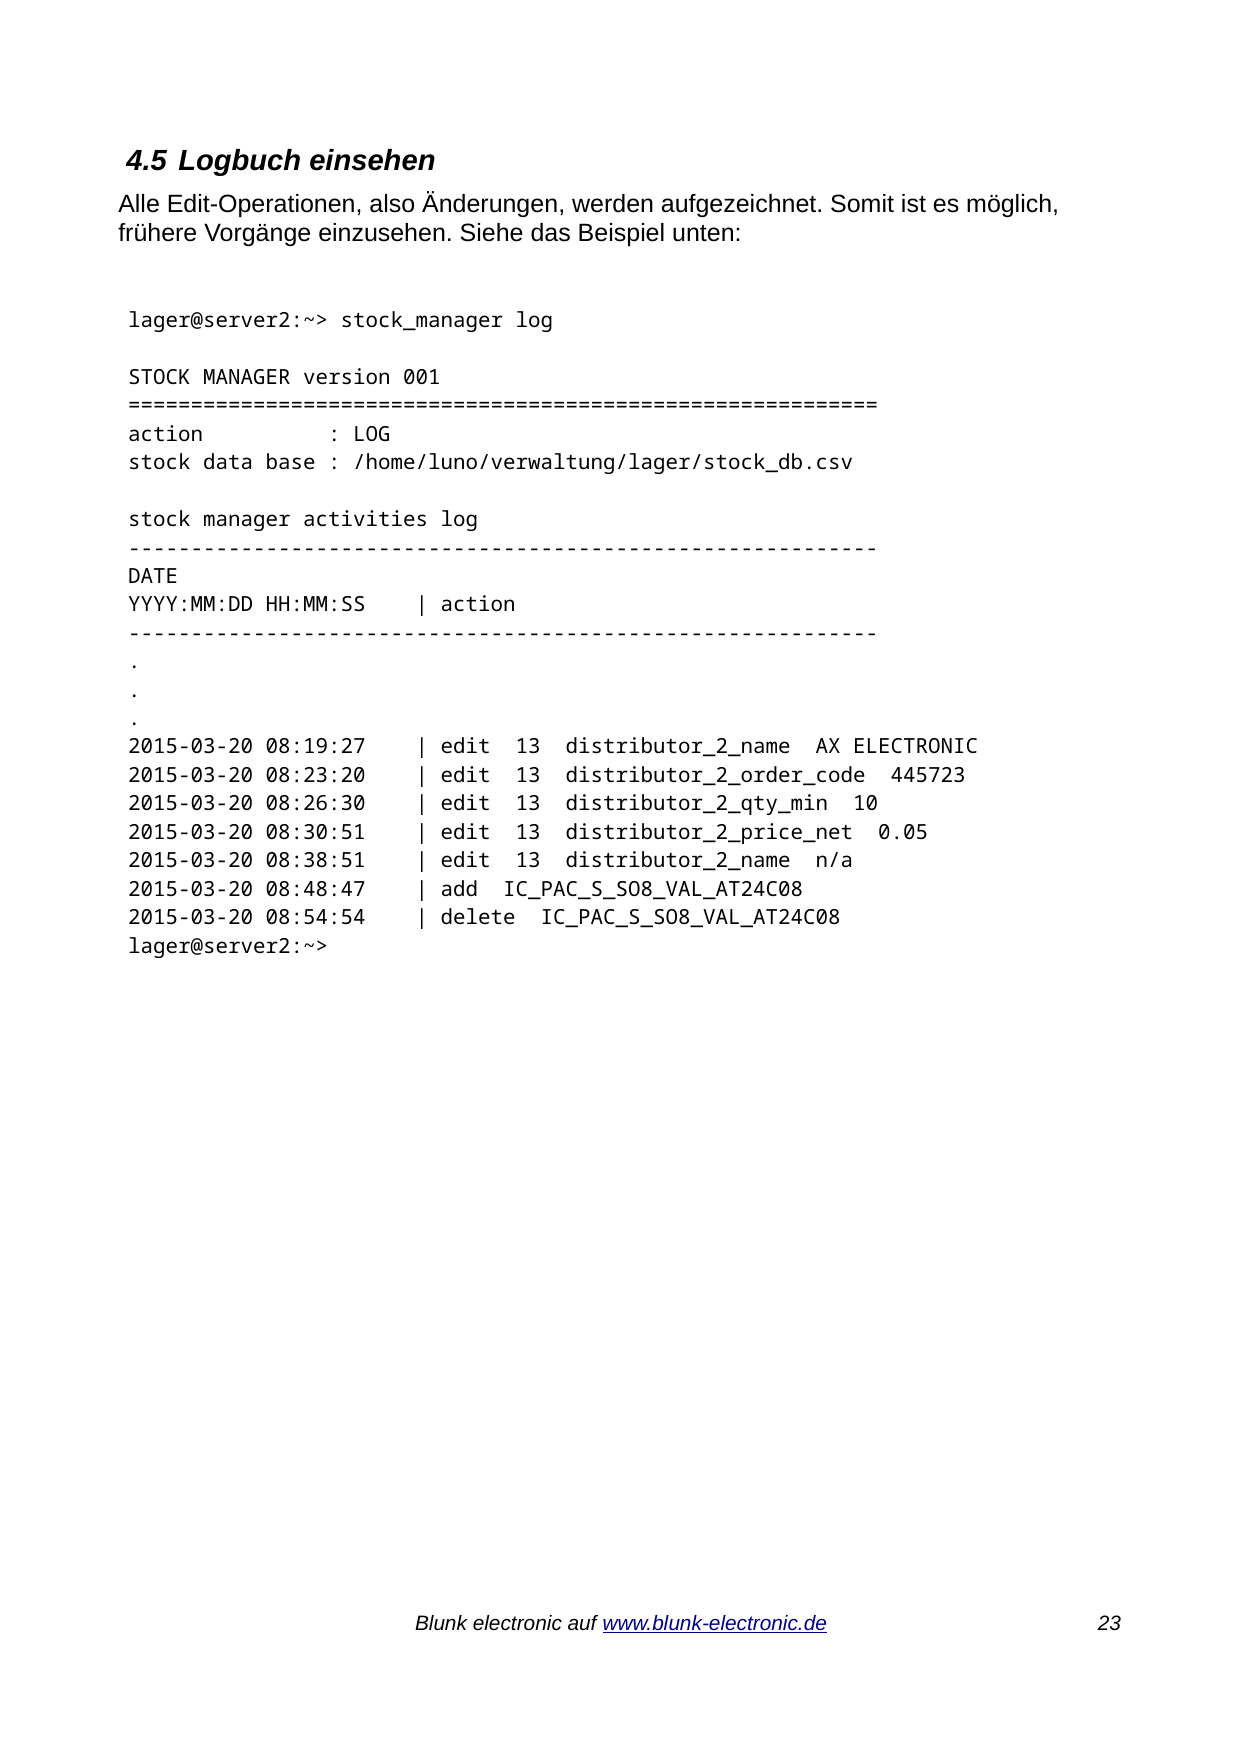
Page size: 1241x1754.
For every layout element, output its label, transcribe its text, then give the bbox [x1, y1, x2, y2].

subtitle Logbuch einsehen [118, 143, 1123, 177]
text Alle Edit-Operationen, also Änderungen, werden aufgezeichnet. Somit ist es möglich, frühere Vorgänge einzusehen. Siehe das Beispiel unten: [118, 189, 1123, 247]
